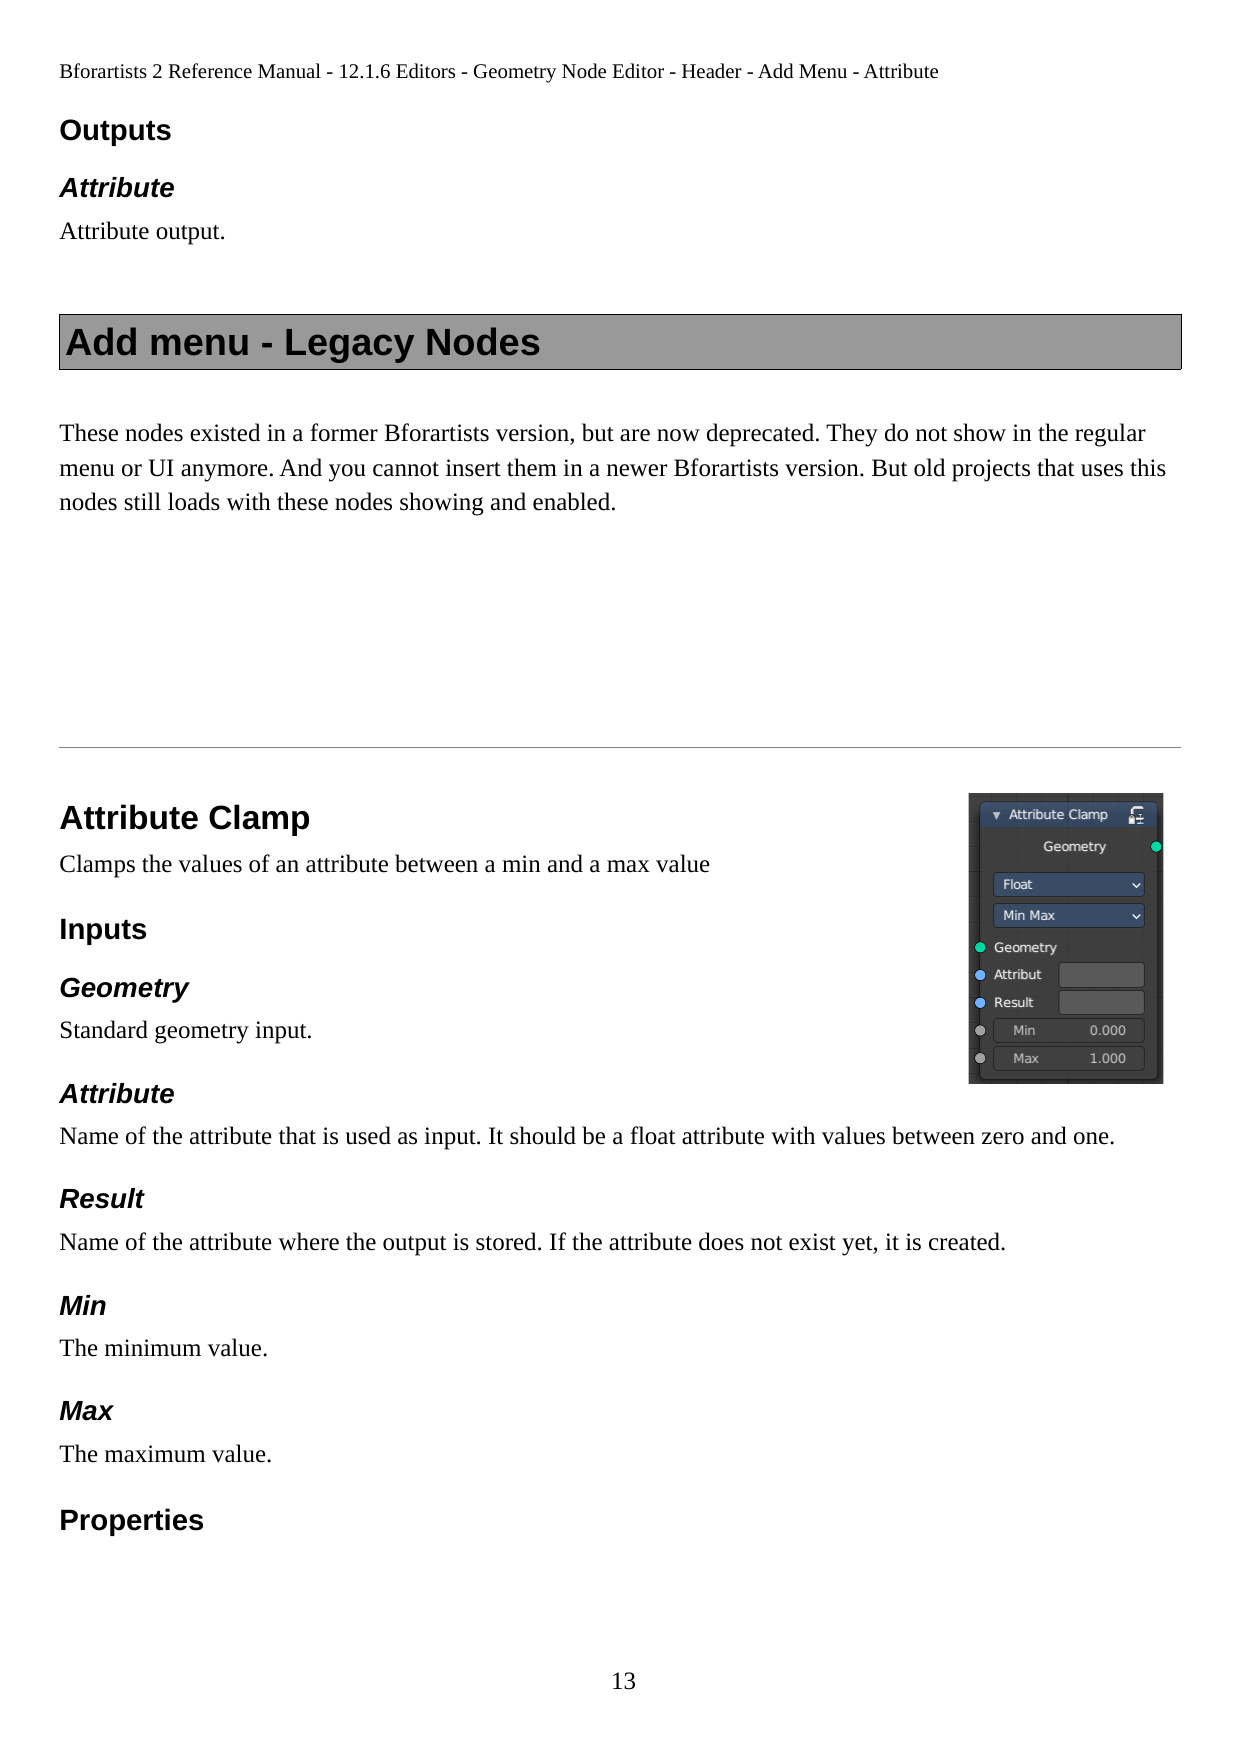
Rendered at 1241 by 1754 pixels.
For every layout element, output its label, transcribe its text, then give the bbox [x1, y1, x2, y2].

subtitle [1164, 912, 1181, 946]
subtitle Attribute [59, 171, 1181, 203]
text [1164, 1015, 1181, 1044]
table_header Add menu - Legacy Nodes [60, 315, 1181, 369]
subtitle Inputs [59, 912, 968, 946]
picture [968, 793, 1164, 1084]
subtitle Properties [59, 1503, 1181, 1537]
subtitle [1164, 971, 1181, 1003]
text The maximum value. [59, 1439, 1181, 1468]
subtitle Max [59, 1395, 1181, 1427]
text Name of the attribute where the output is stored. If the attribute does not exist yet, it is created. [59, 1227, 1181, 1256]
text The minimum value. [59, 1333, 1181, 1362]
text Attribute output. [59, 216, 1181, 244]
subtitle Geometry [59, 971, 968, 1003]
text Clamps the values of an attribute between a min and a max value [59, 849, 968, 877]
subtitle [1164, 797, 1181, 836]
subtitle Min [59, 1289, 1181, 1321]
subtitle Outputs [59, 113, 1181, 146]
text Name of the attribute that is used as input. It should be a float attribute with values between zero and one. [59, 1121, 1181, 1150]
subtitle Attribute [59, 1077, 1181, 1109]
text Standard geometry input. [59, 1015, 968, 1044]
text These nodes existed in a former Bforartists version, but are now deprecated. They do not show in the regular menu or UI anymore. And you cannot insert them in a newer Bforartists version. But old projects that uses this nodes still loads with these nodes showing and enabled. [59, 418, 1181, 516]
subtitle Result [59, 1183, 1181, 1215]
subtitle Attribute Clamp [59, 797, 968, 836]
